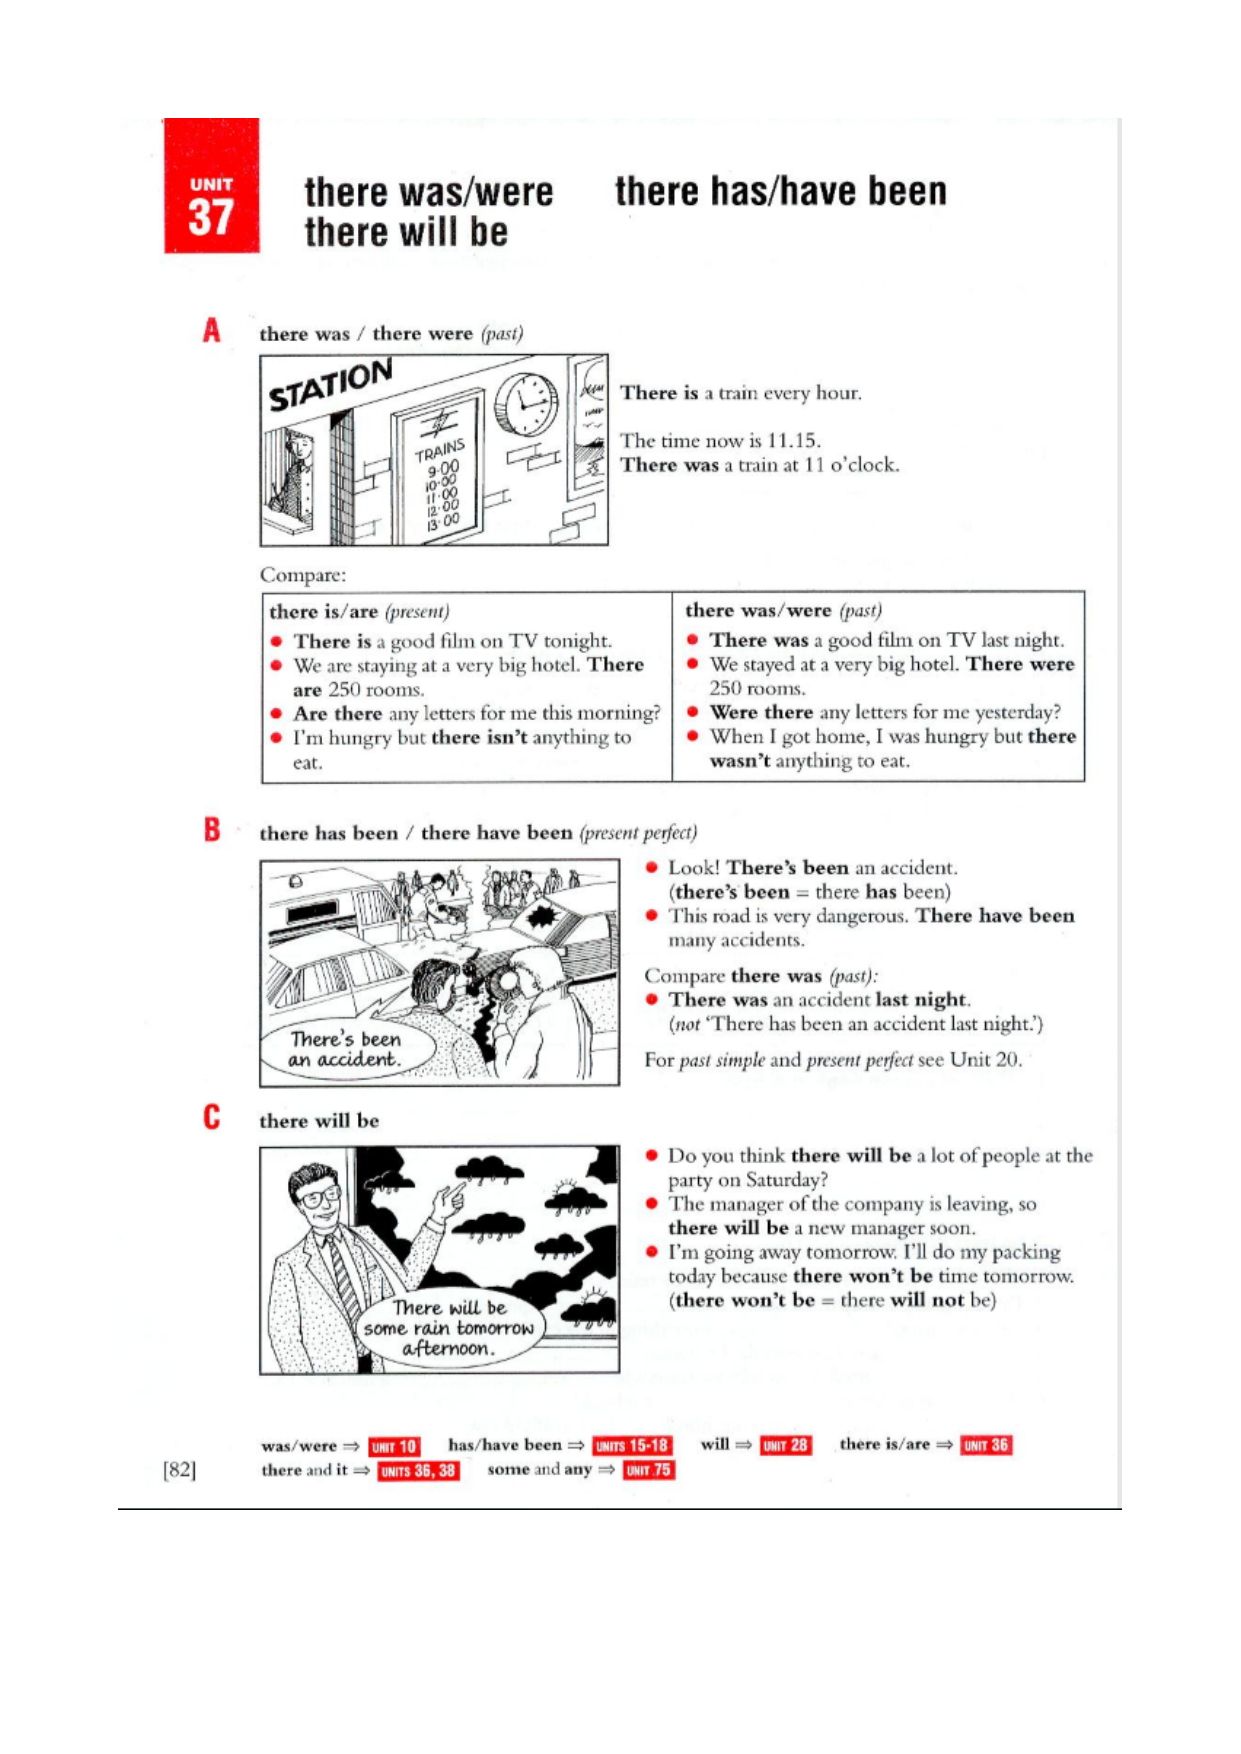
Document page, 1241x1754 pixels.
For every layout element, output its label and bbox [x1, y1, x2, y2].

picture [118, 118, 1122, 1510]
